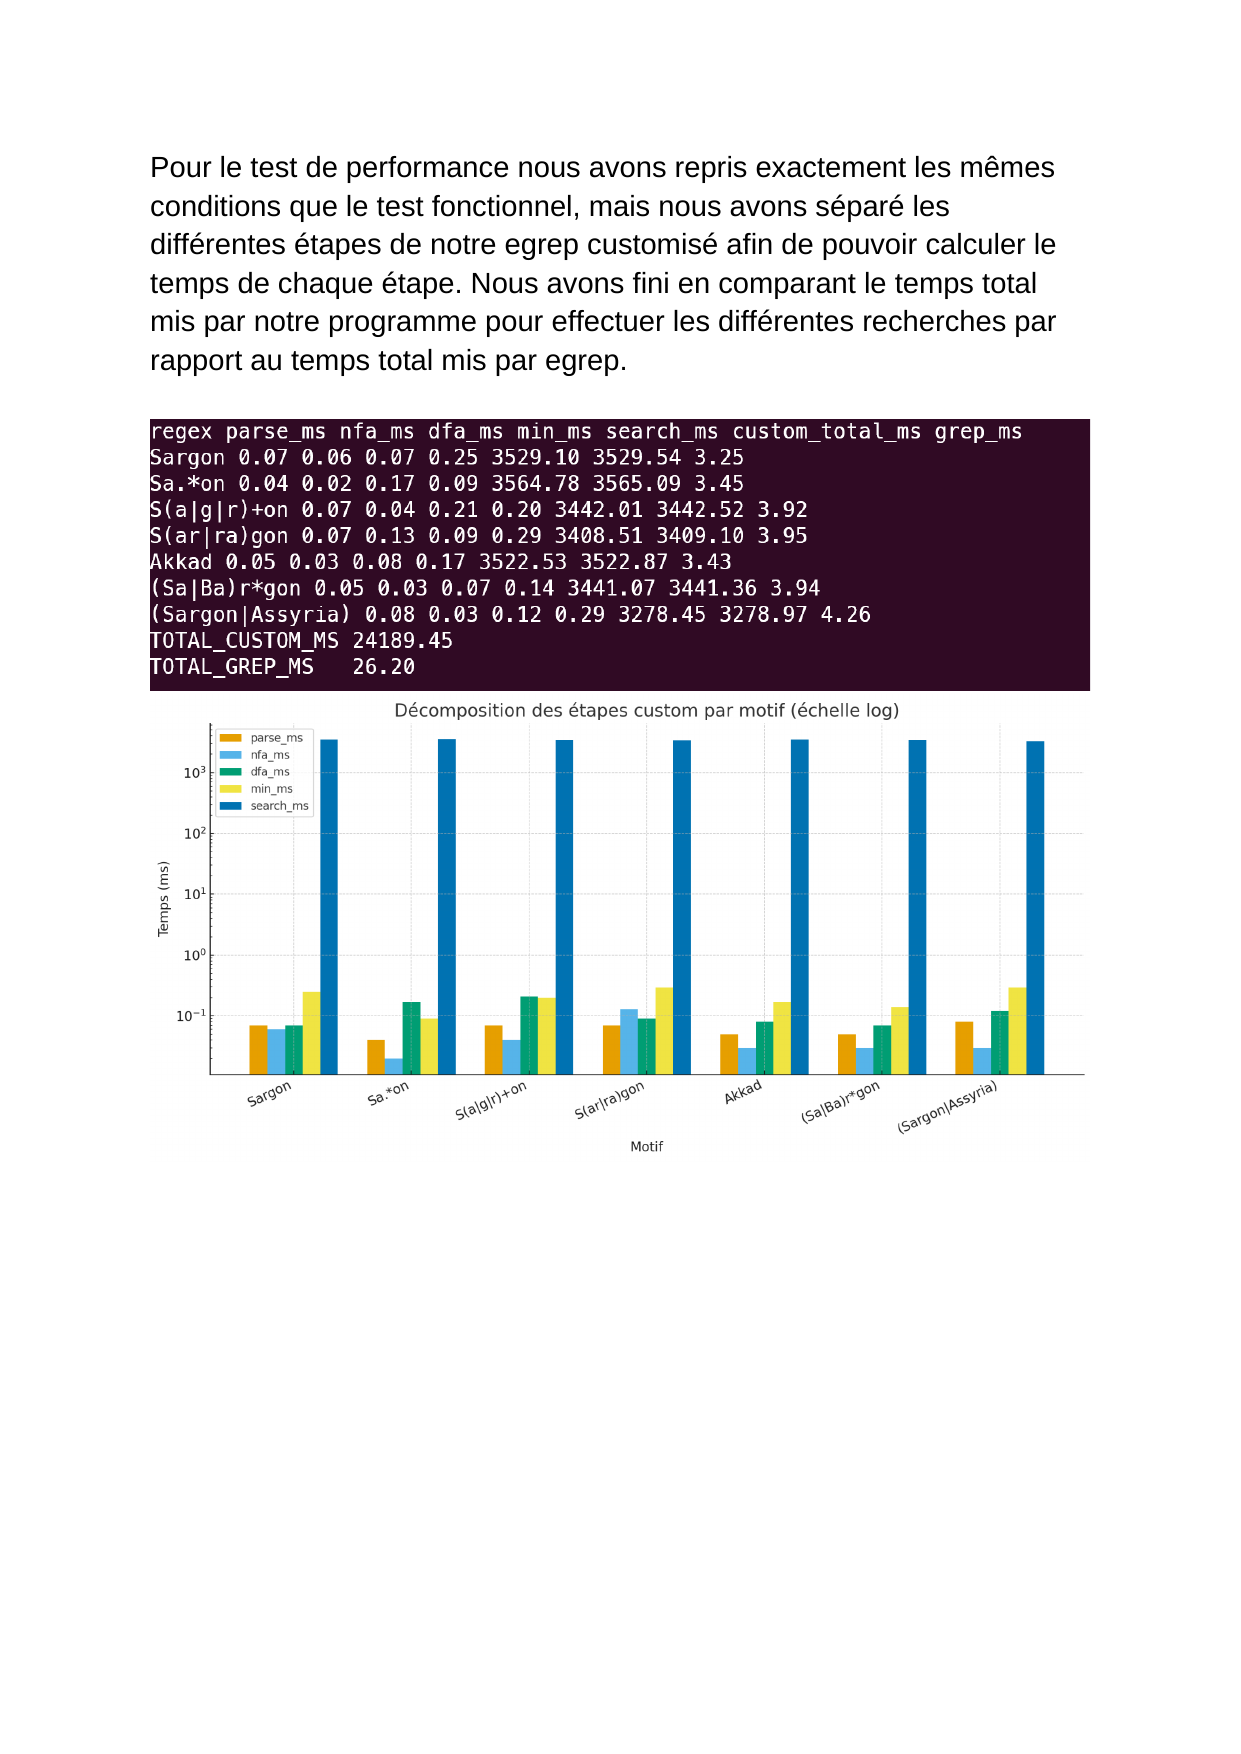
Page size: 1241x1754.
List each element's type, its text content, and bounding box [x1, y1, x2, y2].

picture [150, 419, 1091, 691]
text Pour le test de performance nous avons repris exactement les mêmes conditions que le test fonctionnel, mais nous avons séparé les différentes étapes de notre egrep customisé afin de pouvoir calculer le temps de chaque étape. Nous avons fini en comparant le temps total mis par notre programme pour effectuer les différentes recherches par rapport au temps total mis par egrep. [150, 150, 1090, 376]
picture [150, 694, 1091, 1162]
